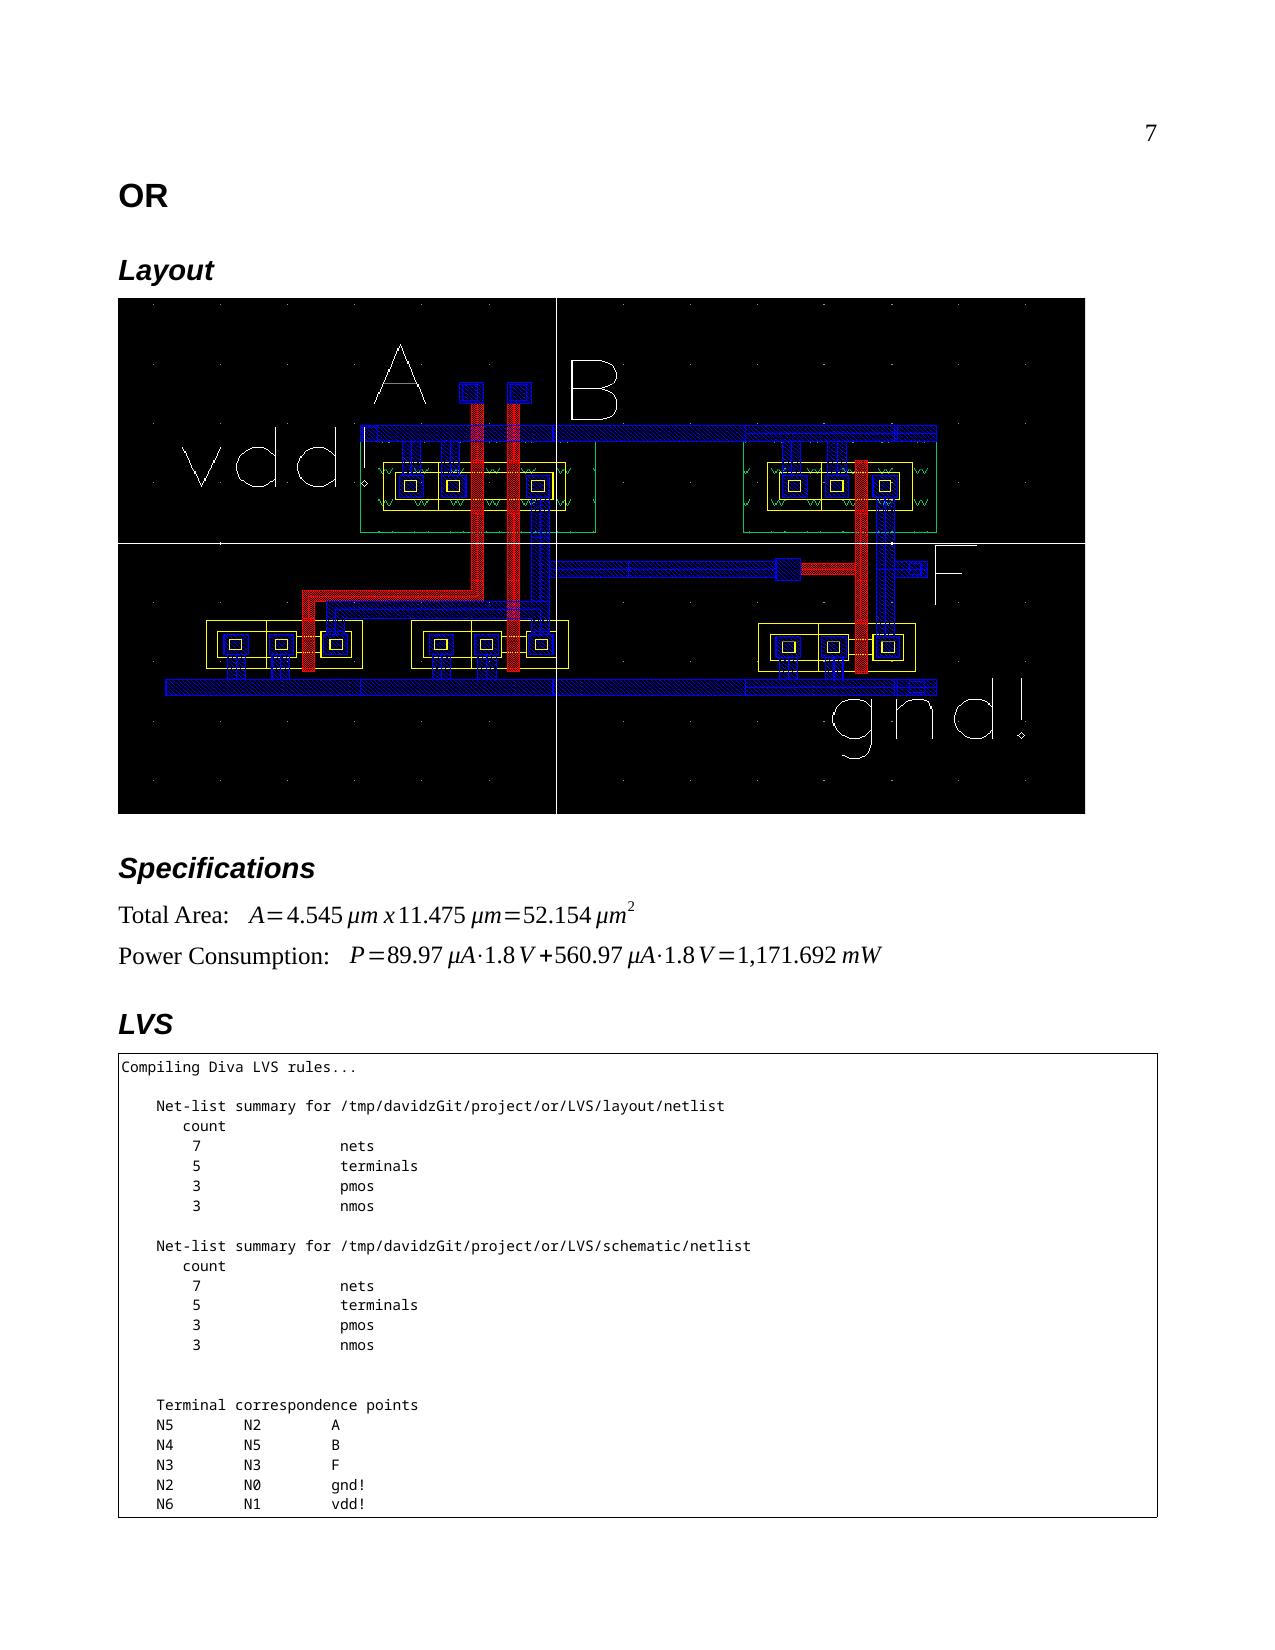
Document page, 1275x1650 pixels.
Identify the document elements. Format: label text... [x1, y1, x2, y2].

text 7 nets [119, 1133, 1157, 1153]
text 3 pmos [119, 1312, 1157, 1332]
text N6 N1 vdd! [119, 1491, 1157, 1517]
text N2 N0 gnd! [119, 1471, 1157, 1491]
text 5 terminals [119, 1292, 1157, 1312]
text Net-list summary for /tmp/davidzGit/project/or/LVS/schematic/netlist [119, 1232, 1157, 1252]
text 3 nmos [119, 1193, 1157, 1216]
text Total Area: [118, 897, 1157, 928]
text 7 nets [119, 1272, 1157, 1292]
text count [119, 1252, 1157, 1272]
subtitle LVS [118, 1007, 1157, 1041]
text 3 nmos [119, 1332, 1157, 1355]
subtitle Layout [118, 252, 1157, 286]
text 5 terminals [119, 1153, 1157, 1173]
text N3 N3 F [119, 1451, 1157, 1471]
subtitle OR [118, 176, 1157, 215]
text Compiling Diva LVS rules... [119, 1054, 1157, 1076]
text count [119, 1113, 1157, 1133]
text 3 pmos [119, 1173, 1157, 1193]
text Power Consumption: [118, 941, 1157, 970]
text Net-list summary for /tmp/davidzGit/project/or/LVS/layout/netlist [119, 1093, 1157, 1113]
picture [118, 298, 1086, 814]
subtitle Specifications [118, 851, 1157, 885]
text N4 N5 B [119, 1431, 1157, 1451]
text N5 N2 A [119, 1411, 1157, 1431]
text Terminal correspondence points [119, 1392, 1157, 1411]
